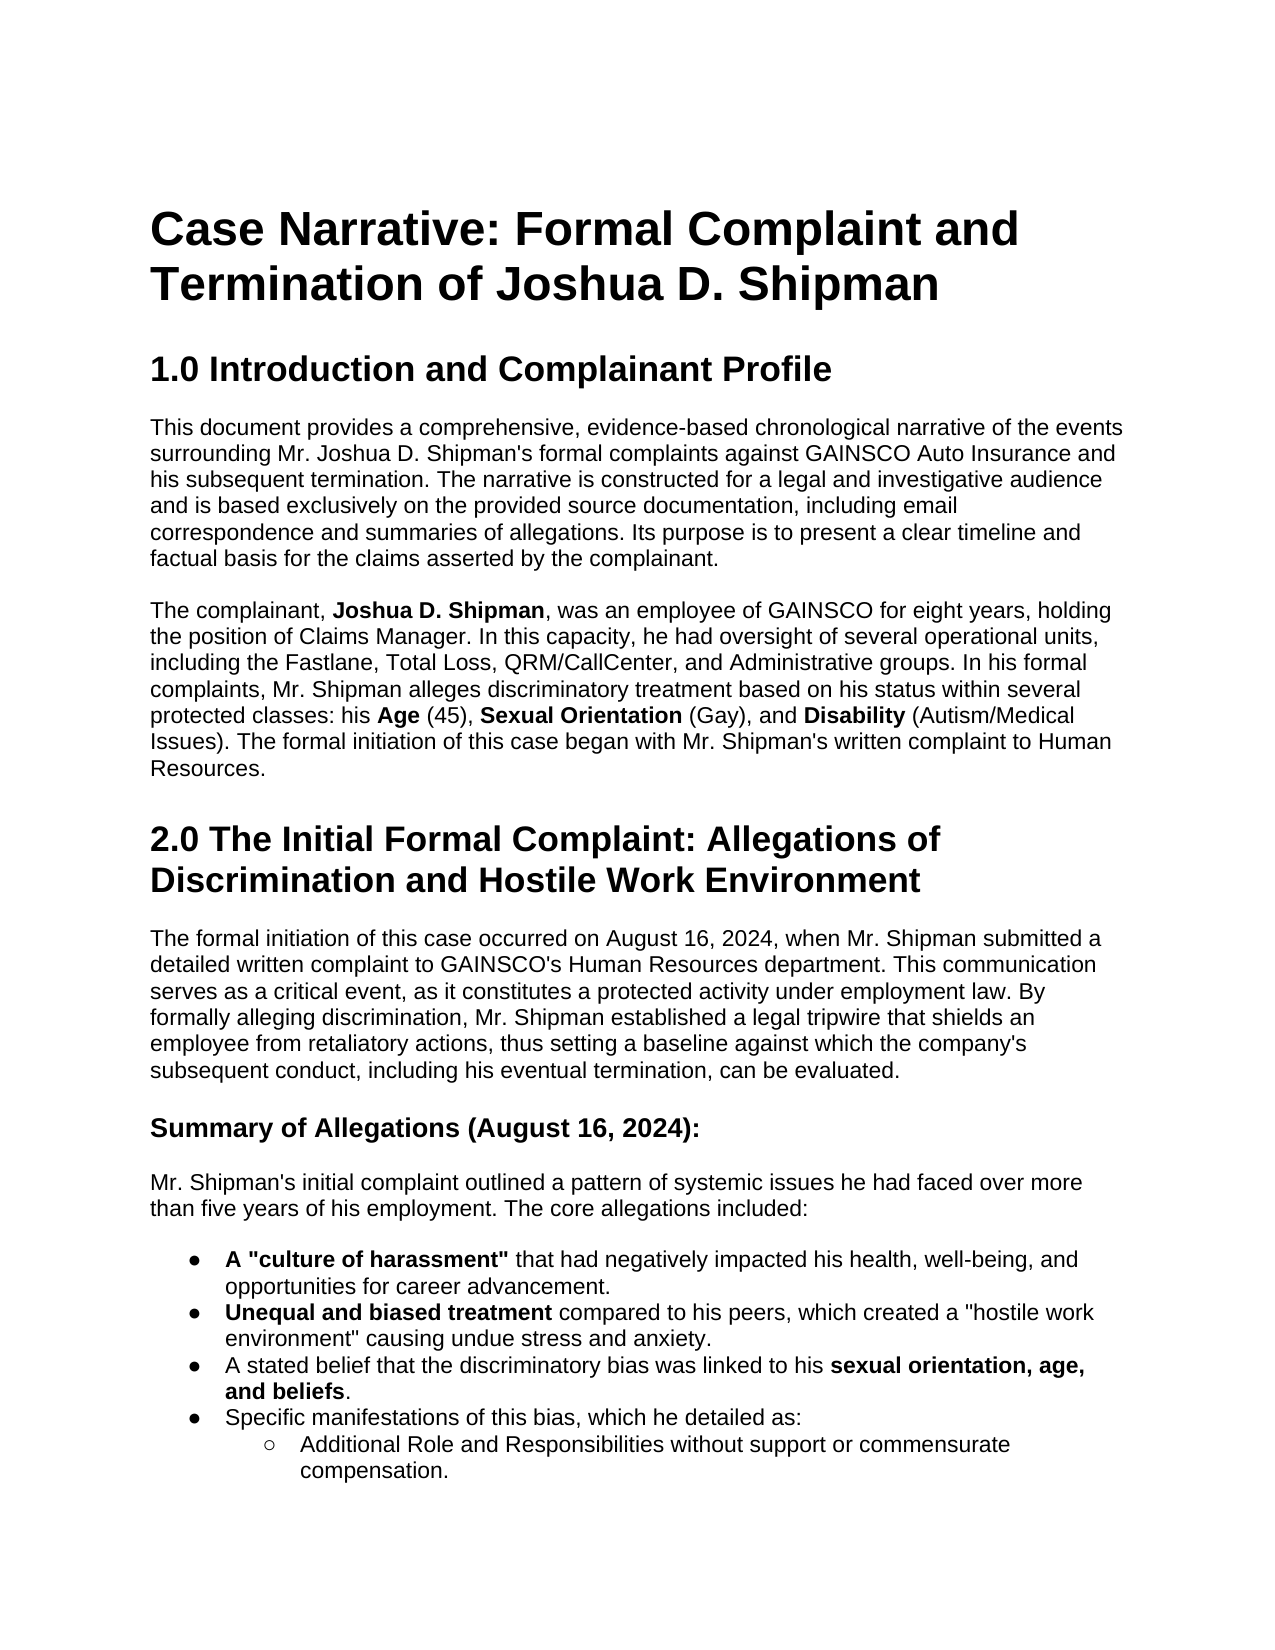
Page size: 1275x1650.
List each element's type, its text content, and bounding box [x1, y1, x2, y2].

list A stated belief that the discriminatory bias was linked to his sexual orientation, age, and beliefs. [187, 1352, 1125, 1404]
subtitle Summary of Allegations (August 16, 2024): [150, 1112, 1125, 1143]
subtitle 1.0 Introduction and Complainant Profile [150, 348, 1125, 388]
text This document provides a comprehensive, evidence-based chronological narrative of the events surrounding Mr. Joshua D. Shipman's formal complaints against GAINSCO Auto Insurance and his subsequent termination. The narrative is constructed for a legal and investigative audience and is based exclusively on the provided source documentation, including email correspondence and summaries of allegations. Its purpose is to present a clear timeline and factual basis for the claims asserted by the complainant. [150, 413, 1125, 572]
list Specific manifestations of this bias, which he detailed as: [187, 1404, 1125, 1431]
subtitle 2.0 The Initial Formal Complaint: Allegations of Discrimination and Hostile Work Environment [150, 818, 1125, 900]
list Additional Role and Responsibilities without support or commensurate compensation. [262, 1431, 1125, 1483]
text Mr. Shipman's initial complaint outlined a pattern of systemic issues he had faced over more than five years of his employment. The core allegations included: [150, 1168, 1125, 1221]
text The complainant, Joshua D. Shipman, was an employee of GAINSCO for eight years, holding the position of Claims Manager. In this capacity, he had oversight of several operational units, including the Fastlane, Total Loss, QRM/CallCenter, and Administrative groups. In his formal complaints, Mr. Shipman alleges discriminatory treatment based on his status within several protected classes: his Age (45), Sexual Orientation (Gay), and Disability (Autism/Medical Issues). The formal initiation of this case began with Mr. Shipman's written complaint to Human Resources. [150, 597, 1125, 781]
list A "culture of harassment" that had negatively impacted his health, well-being, and opportunities for career advancement. [187, 1246, 1125, 1299]
subtitle Case Narrative: Formal Complaint and Termination of Joshua D. Shipman [150, 200, 1125, 310]
list Unequal and biased treatment compared to his peers, which created a "hostile work environment" causing undue stress and anxiety. [187, 1299, 1125, 1352]
text The formal initiation of this case occurred on August 16, 2024, when Mr. Shipman submitted a detailed written complaint to GAINSCO's Human Resources department. This communication serves as a critical event, as it constitutes a protected activity under employment law. By formally alleging discrimination, Mr. Shipman established a legal tripwire that shields an employee from retaliatory actions, thus setting a baseline against which the company's subsequent conduct, including his eventual termination, can be evaluated. [150, 925, 1125, 1083]
